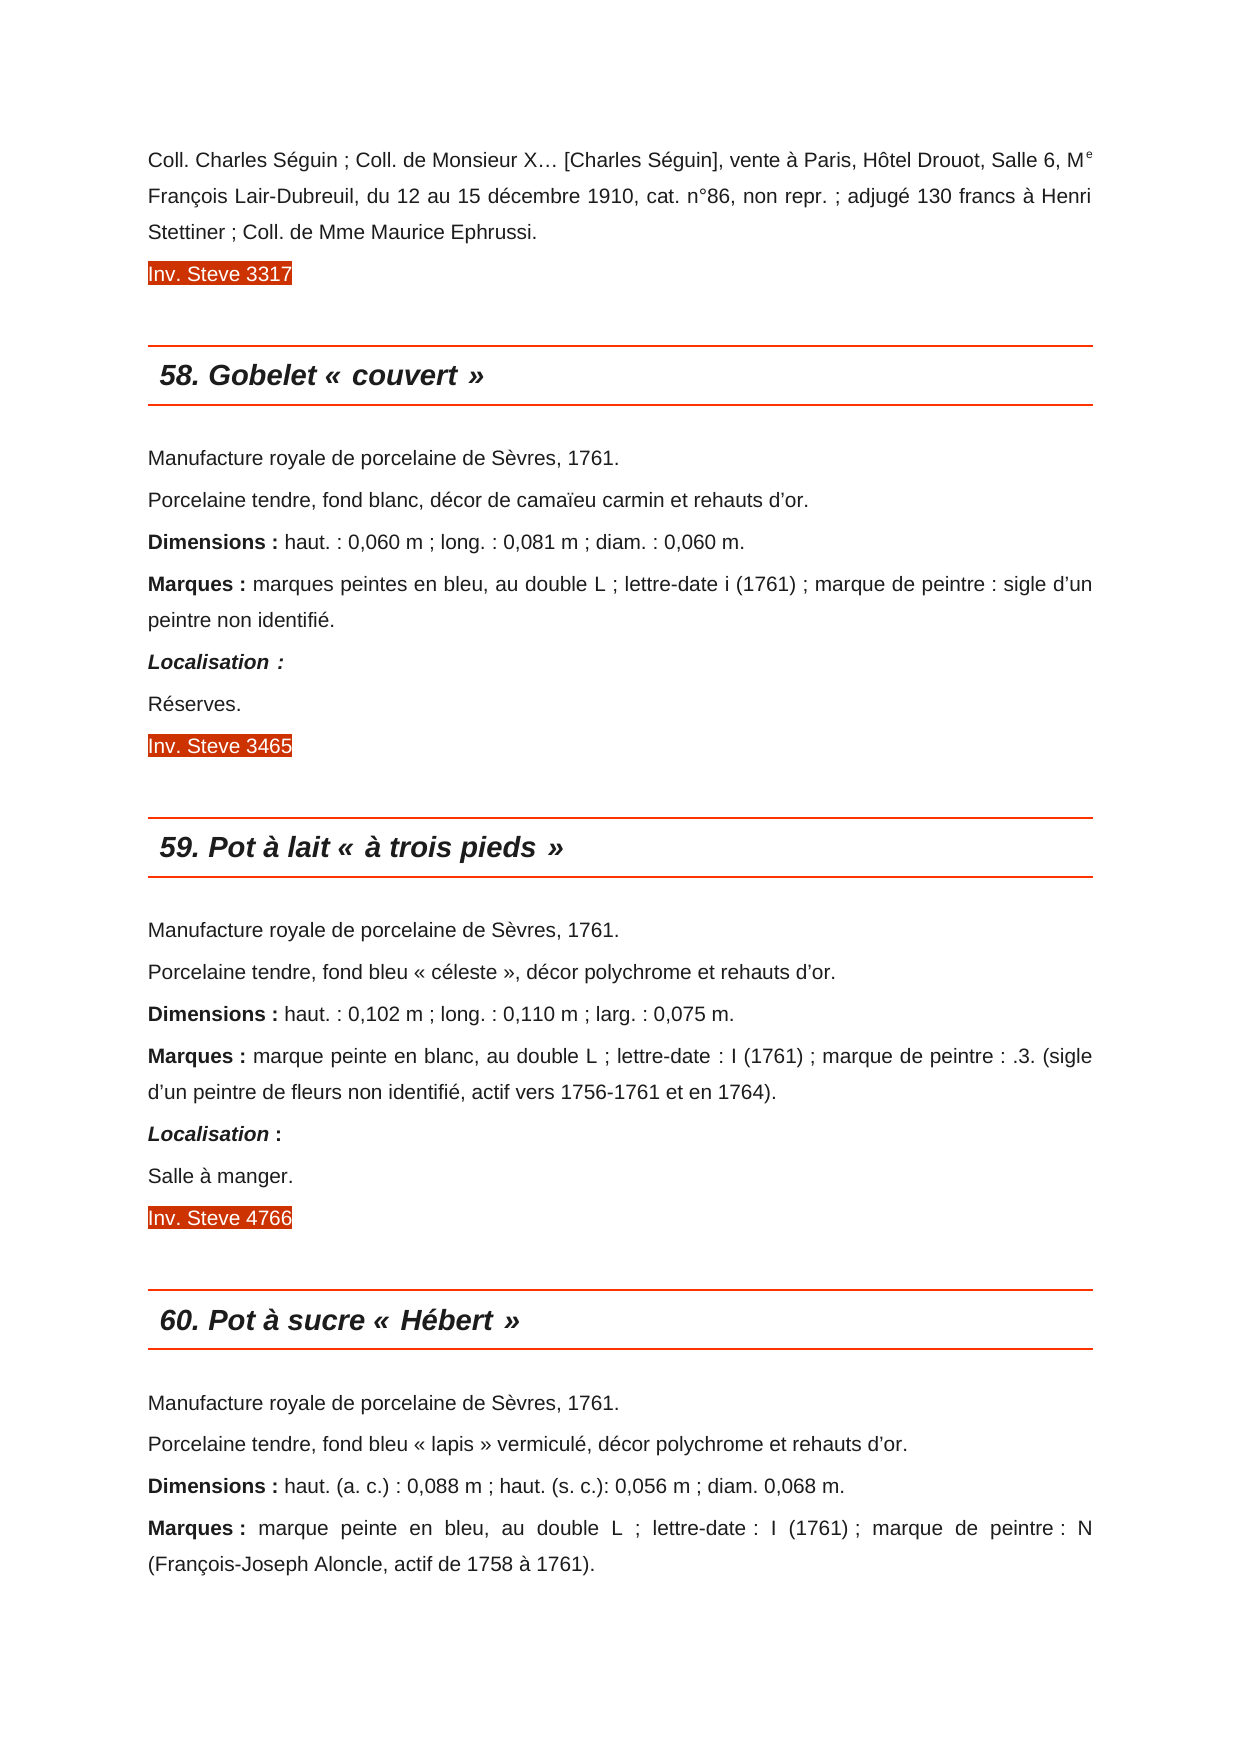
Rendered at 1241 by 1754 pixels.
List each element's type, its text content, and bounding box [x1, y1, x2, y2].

text Manufacture royale de porcelaine de Sèvres, 1761. [148, 446, 1093, 470]
subtitle Pot à sucre « Hébert » [148, 1291, 1093, 1348]
text Manufacture royale de porcelaine de Sèvres, 1761. [148, 1390, 1093, 1414]
text Dimensions : haut. : 0,060 m ; long. : 0,081 m ; diam. : 0,060 m. [148, 530, 1093, 554]
text Manufacture royale de porcelaine de Sèvres, 1761. [148, 918, 1093, 942]
text Dimensions : haut. : 0,102 m ; long. : 0,110 m ; larg. : 0,075 m. [148, 1002, 1093, 1026]
text Marques : marques peintes en bleu, au double L ; lettre-date i (1761) ; marque de peintre : sigle d’un peintre non identifié. [148, 572, 1093, 632]
text Localisation : [148, 1122, 1093, 1146]
text Coll. Charles Séguin ; Coll. de Monsieur X… [Charles Séguin], vente à Paris, Hôtel Drouot, Salle 6, Me François Lair-Dubreuil, du 12 au 15 décembre 1910, cat. n°86, non repr. ; adjugé 130 francs à Henri Stettiner ; Coll. de Mme Maurice Ephrussi. [148, 148, 1093, 243]
text Inv. Steve 3317 [292, 261, 1093, 285]
text Réserves. [148, 692, 1093, 716]
text Porcelaine tendre, fond bleu « lapis » vermiculé, décor polychrome et rehauts d’or. [148, 1432, 1093, 1456]
subtitle Pot à lait « à trois pieds » [148, 819, 1093, 876]
text Porcelaine tendre, fond blanc, décor de camaïeu carmin et rehauts d’or. [148, 488, 1093, 512]
text Porcelaine tendre, fond bleu « céleste », décor polychrome et rehauts d’or. [148, 960, 1093, 984]
text Inv. Steve 4766 [292, 1206, 1093, 1229]
subtitle Gobelet « couvert » [148, 347, 1093, 404]
text Marques : marque peinte en blanc, au double L ; lettre-date : I (1761) ; marque de peintre : .3. (sigle d’un peintre de fleurs non identifié, actif vers 1756-1761 et en 1764). [148, 1044, 1093, 1104]
text Inv. Steve 3465 [148, 733, 1093, 757]
text Dimensions : haut. (a. c.) : 0,088 m ; haut. (s. c.): 0,056 m ; diam. 0,068 m. [148, 1474, 1093, 1498]
text Localisation : [148, 650, 1093, 674]
text Salle à manger. [148, 1164, 1093, 1188]
text Marques : marque peinte en bleu, au double L ; lettre-date : I (1761) ; marque de peintre : N (François-Joseph Aloncle, actif de 1758 à 1761). [148, 1516, 1093, 1576]
